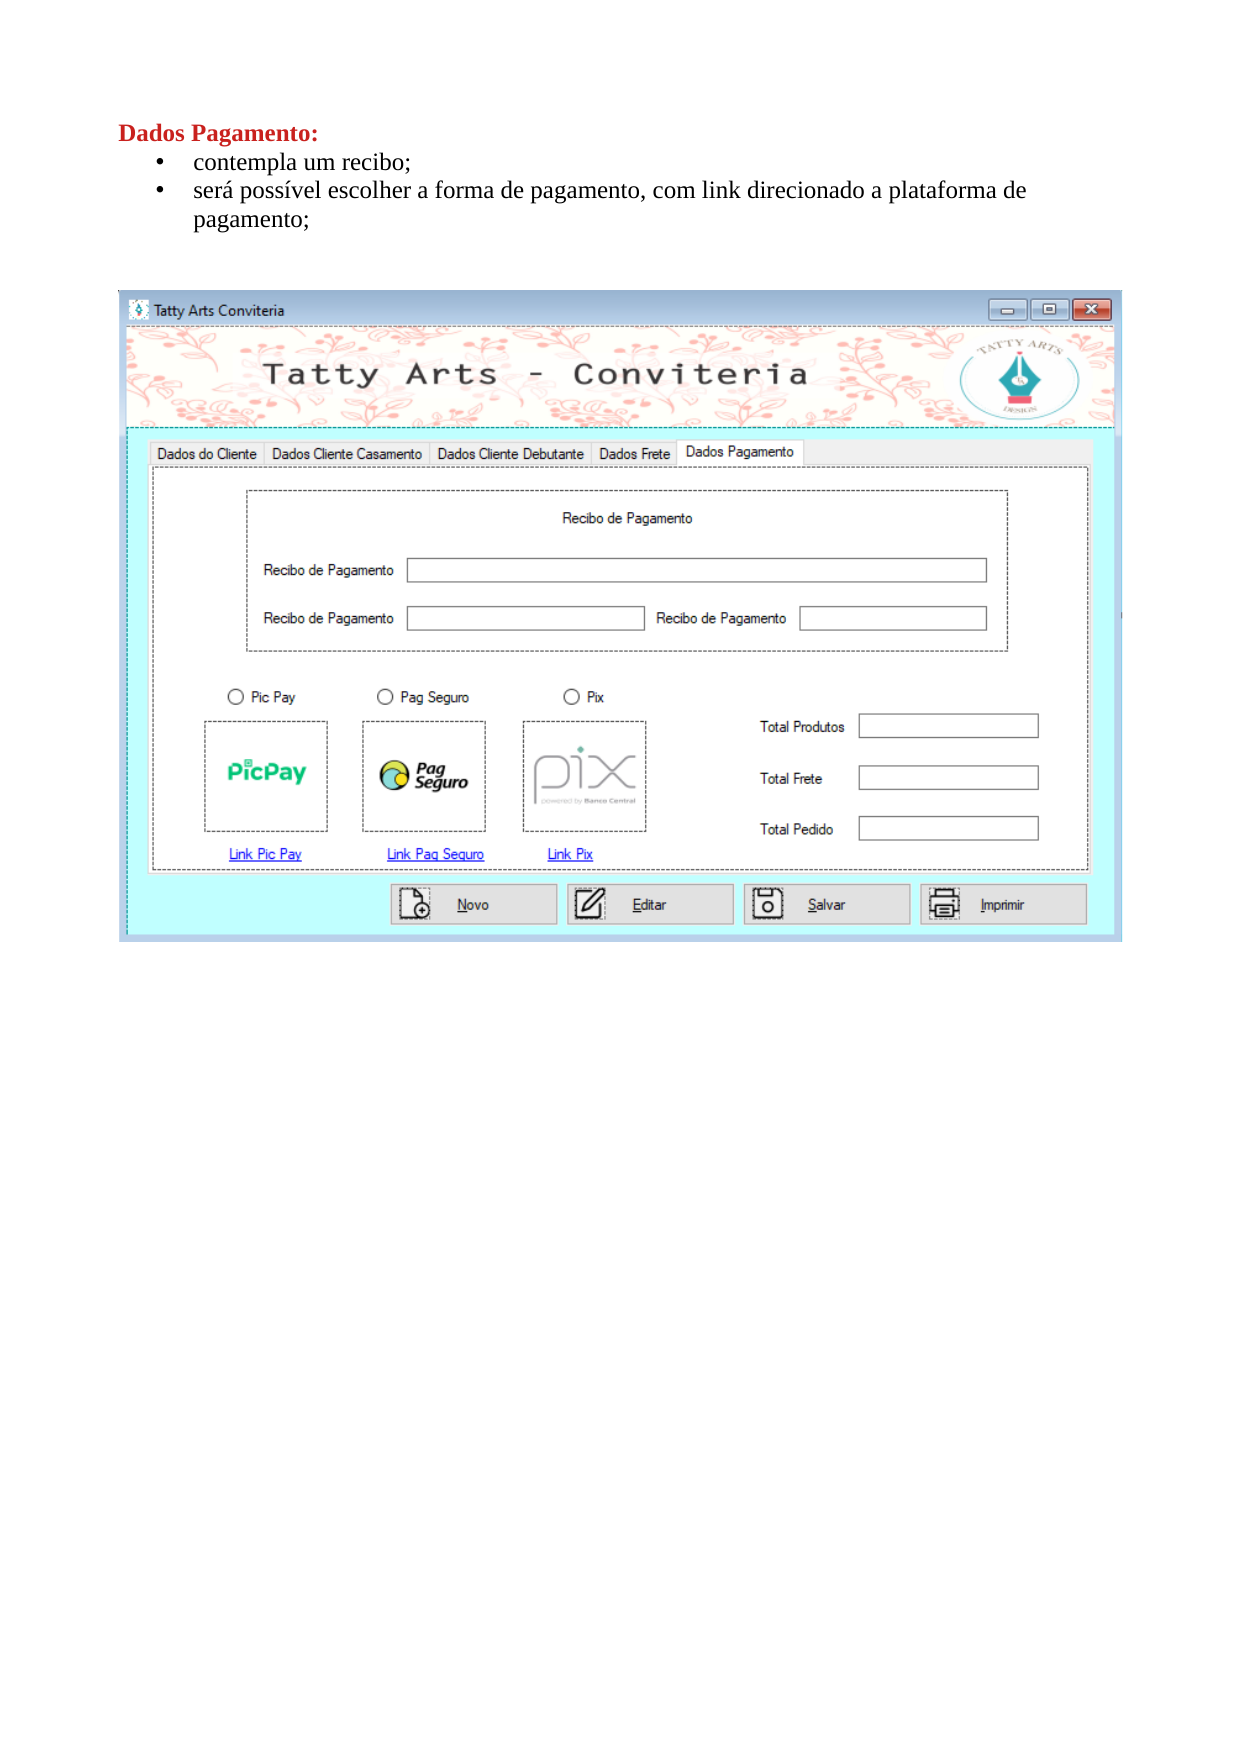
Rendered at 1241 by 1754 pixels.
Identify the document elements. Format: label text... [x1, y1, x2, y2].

text Dados Pagamento: [118, 118, 1122, 147]
picture [118, 290, 1123, 942]
list será possível escolher a forma de pagamento, com link direcionado a plataforma de pagamento; [156, 176, 1122, 233]
list contempla um recibo; [156, 147, 1122, 176]
